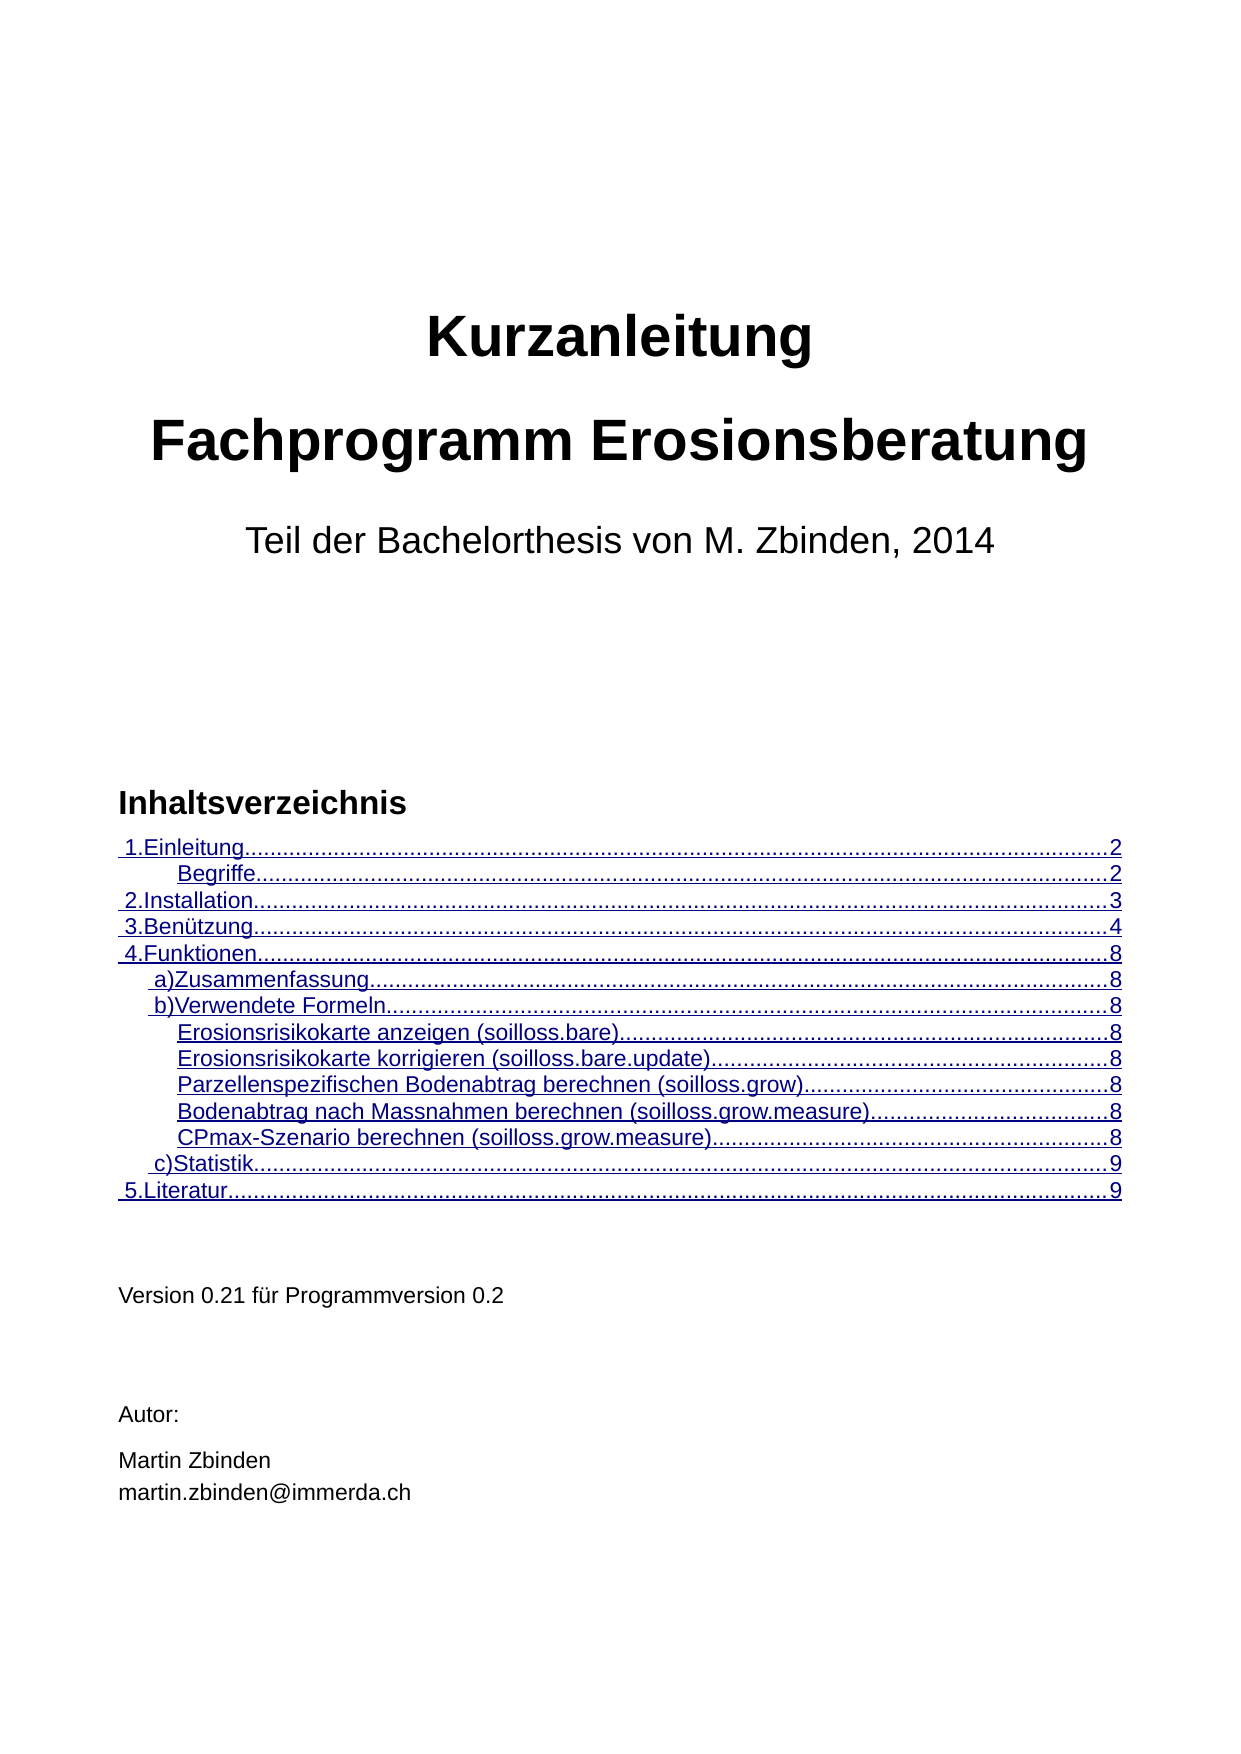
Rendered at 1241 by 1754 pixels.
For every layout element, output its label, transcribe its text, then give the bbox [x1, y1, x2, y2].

text Begriffe 2 [177, 860, 1122, 883]
title Fachprogramm Erosionsberatung [118, 406, 1122, 473]
text Version 0.21 für Programmversion 0.2 [118, 1282, 1122, 1308]
text Bodenabtrag nach Massnahmen berechnen (soilloss.grow.measure) 8 [177, 1098, 1122, 1120]
text Martin Zbinden martin.zbinden@immerda.ch [118, 1447, 1122, 1505]
text 1.Einleitung 2 [118, 834, 1122, 857]
text b)Verwendete Formeln 8 [148, 992, 1122, 1015]
title Kurzanleitung [118, 301, 1122, 368]
text 5.Literatur 9 [118, 1177, 1122, 1199]
text Parzellenspezifischen Bodenabtrag berechnen (soilloss.grow) 8 [177, 1071, 1122, 1094]
subtitle Teil der Bachelorthesis von M. Zbinden, 2014 [118, 518, 1122, 561]
text Erosionsrisikokarte korrigieren (soilloss.bare.update) 8 [177, 1045, 1122, 1068]
subtitle Inhaltsverzeichnis [118, 783, 1122, 822]
text 4.Funktionen 8 [118, 939, 1122, 962]
text 2.Installation 3 [118, 887, 1122, 910]
text 3.Benützung 4 [118, 913, 1122, 936]
text Autor: [118, 1401, 1122, 1427]
text c)Statistik 9 [148, 1150, 1122, 1173]
text Erosionsrisikokarte anzeigen (soilloss.bare) 8 [177, 1018, 1122, 1041]
text CPmax-Szenario berechnen (soilloss.grow.measure) 8 [177, 1124, 1122, 1147]
text a)Zusammenfassung 8 [148, 966, 1122, 989]
